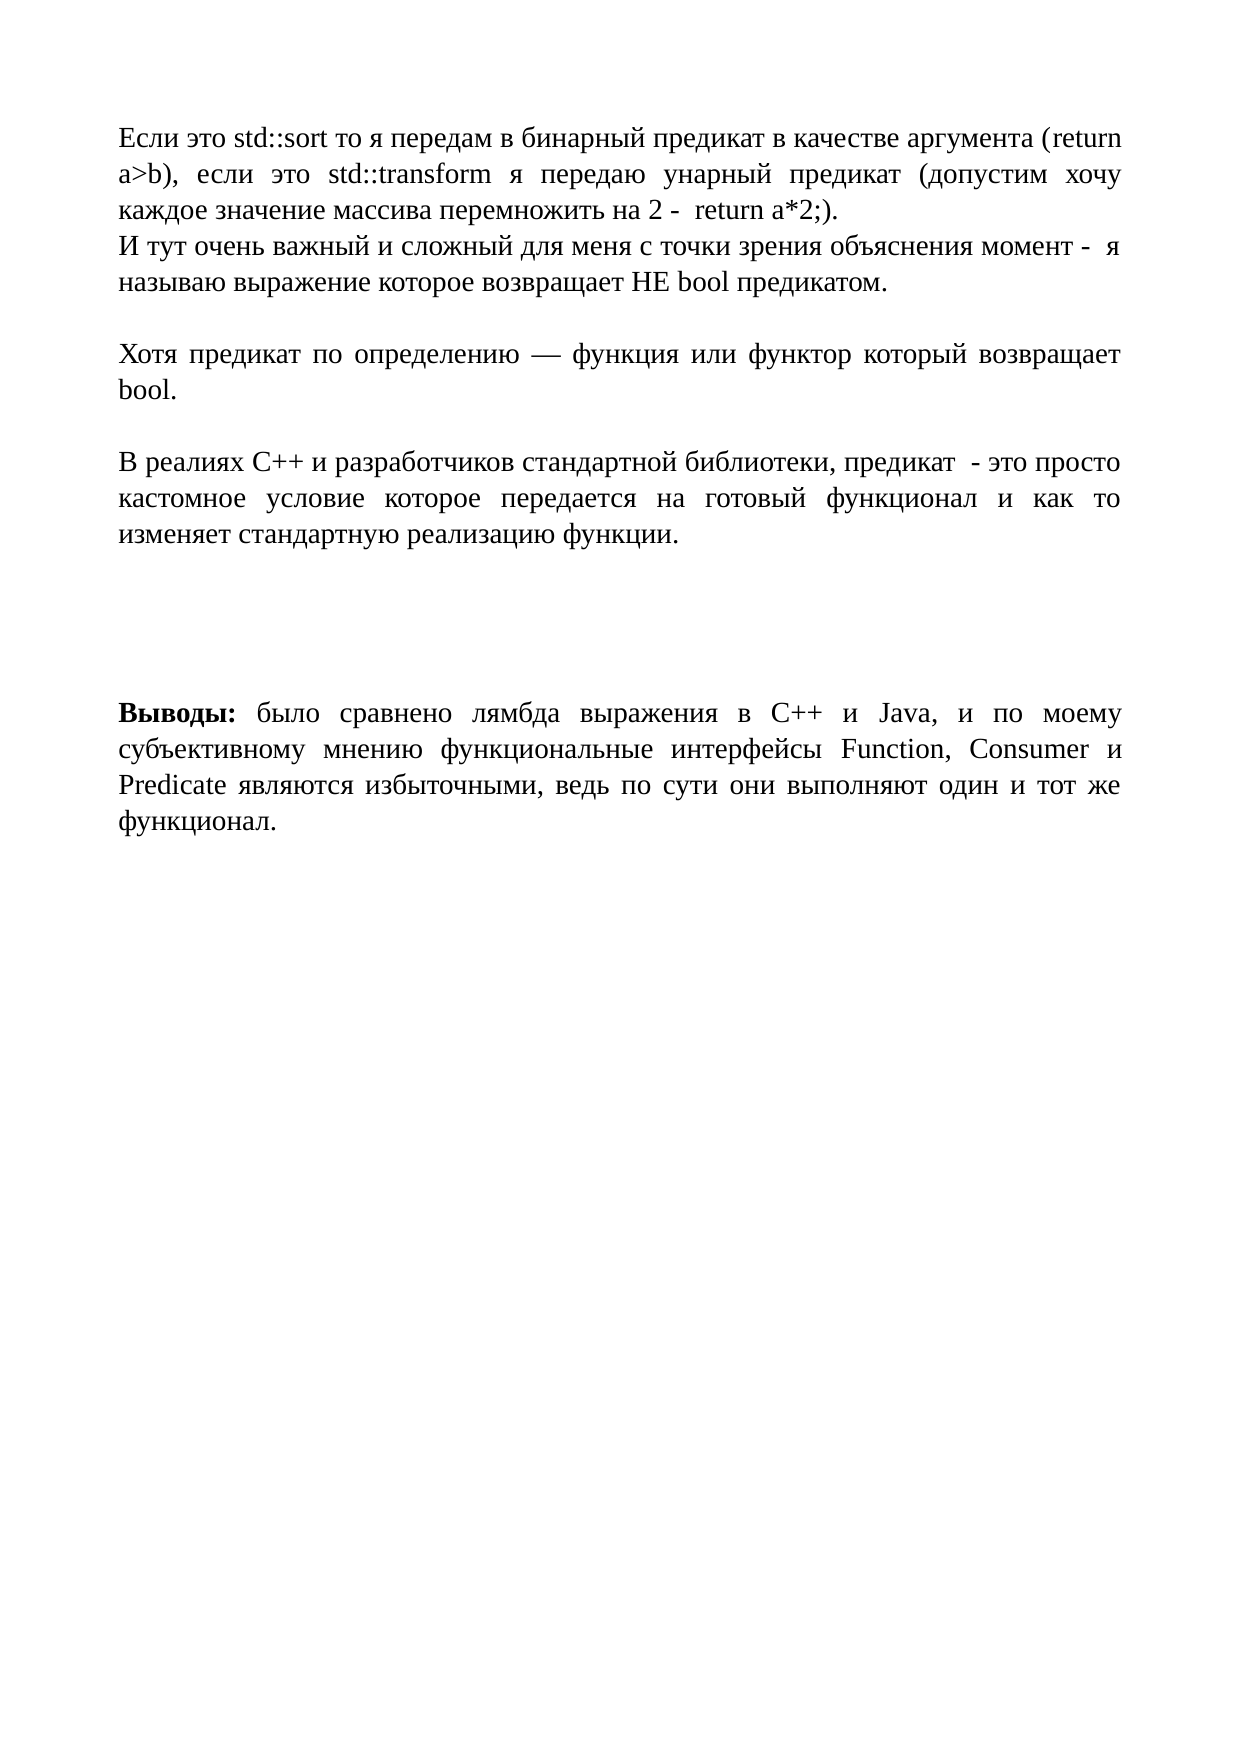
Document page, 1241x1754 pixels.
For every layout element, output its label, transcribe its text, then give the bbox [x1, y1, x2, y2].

text Если это std::sort то я передам в бинарный предикат в качестве аргумента (return a>b), если это std::transform я передаю унарный предикат (допустим хочу каждое значение массива перемножить на 2 - return a*2;). [118, 118, 1122, 226]
text И тут очень важный и сложный для меня с точки зрения объяснения момент - я называю выражение которое возвращает НЕ bool предикатом. [118, 226, 1122, 298]
text В реалиях С++ и разработчиков стандартной библиотеки, предикат - это просто кастомное условие которое передается на готовый функционал и как то изменяет стандартную реализацию функции. [118, 442, 1122, 549]
text Выводы: было сравнено лямбда выражения в С++ и Java, и по моему субъективному мнению функциональные интерфейсы Function, Consumer и Predicate являются избыточными, ведь по сути они выполняют один и тот же функционал. [118, 693, 1122, 837]
text Хотя предикат по определению — функция или функтор который возвращает bool. [118, 334, 1122, 406]
